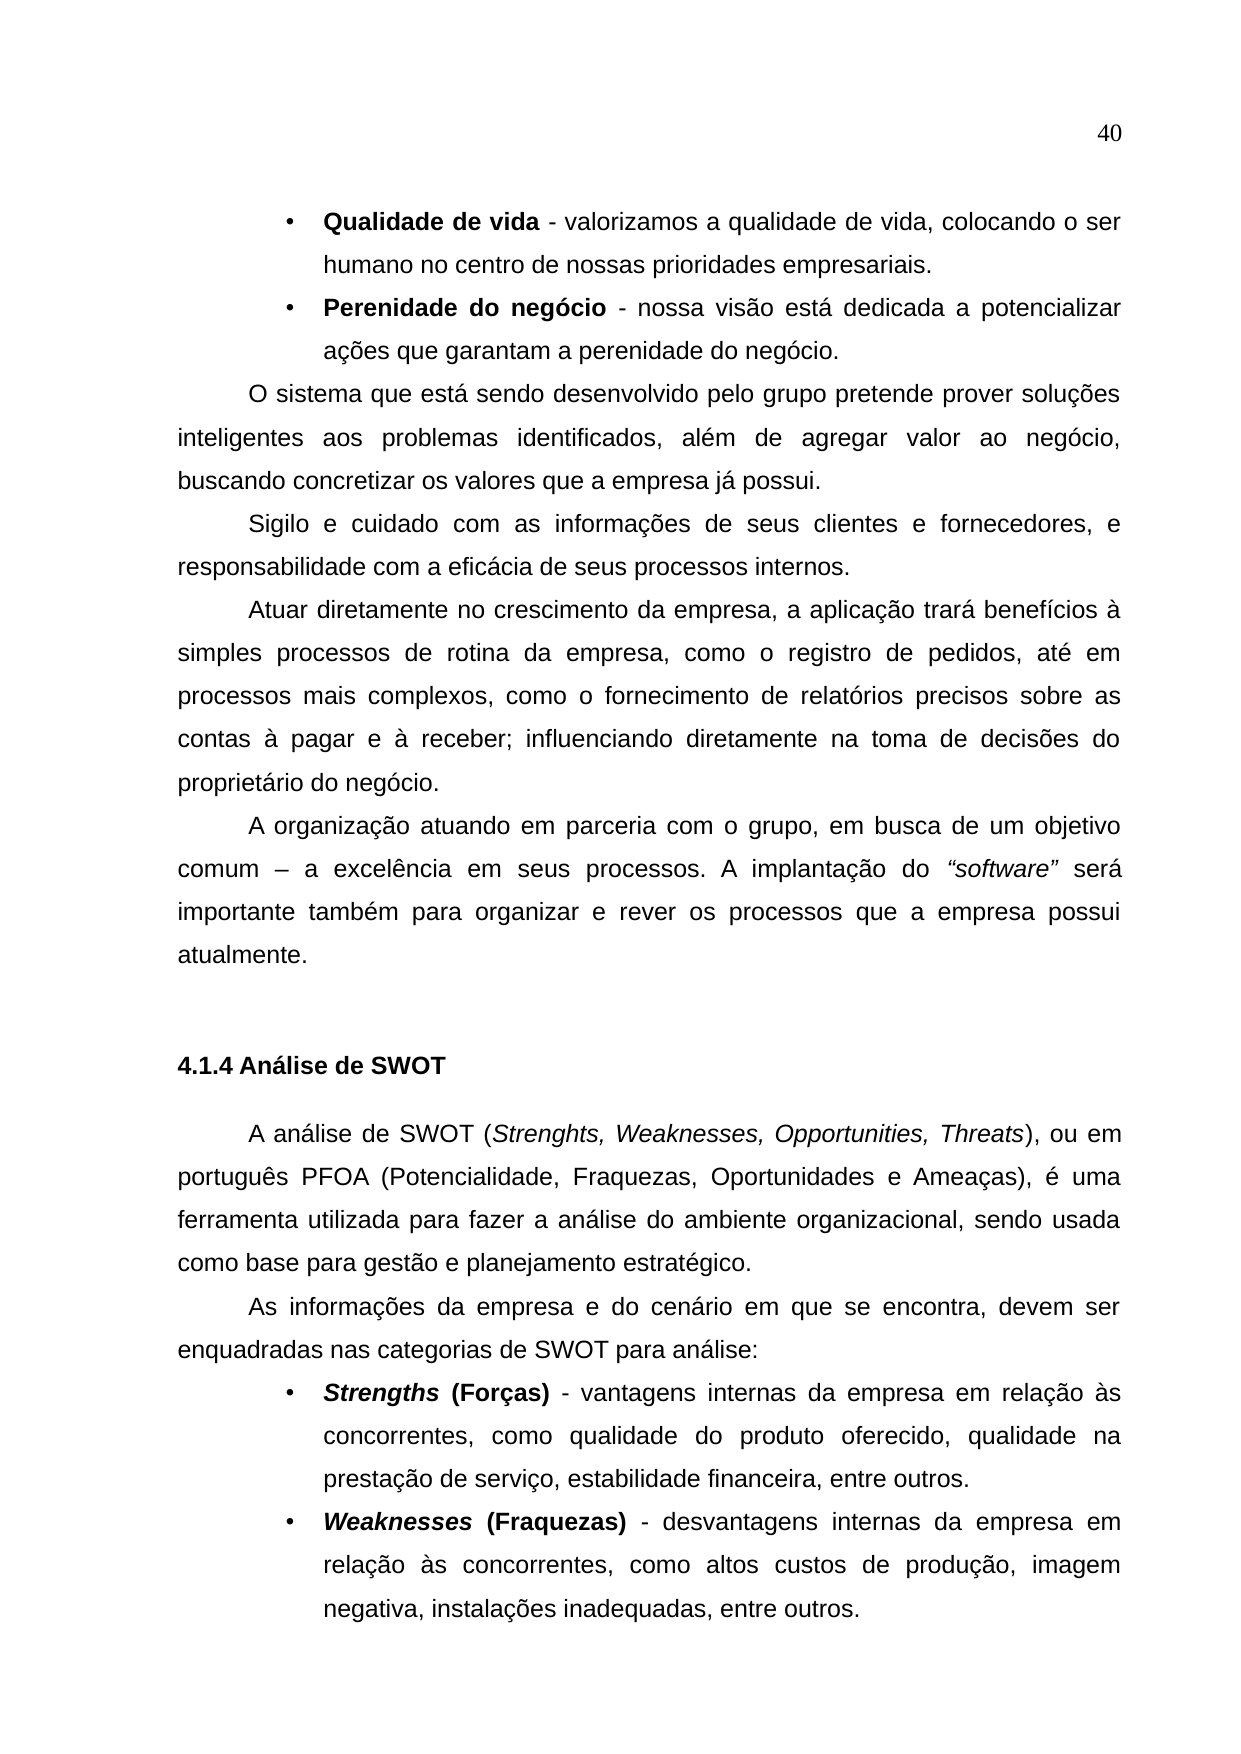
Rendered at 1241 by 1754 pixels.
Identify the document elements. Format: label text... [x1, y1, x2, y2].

text A organização atuando em parceria com o grupo, em busca de um objetivo comum – a excelência em seus processos. A implantação do “software” será importante também para organizar e rever os processos que a empresa possui atualmente. [177, 811, 1122, 969]
list Qualidade de vida - valorizamos a qualidade de vida, colocando o ser humano no centro de nossas prioridades empresariais. [286, 207, 1122, 279]
text Sigilo e cuidado com as informações de seus clientes e fornecedores, e responsabilidade com a eficácia de seus processos internos. [177, 509, 1122, 581]
text Atuar diretamente no crescimento da empresa, a aplicação trará benefícios à simples processos de rotina da empresa, como o registro de pedidos, até em processos mais complexos, como o fornecimento de relatórios precisos sobre as contas à pagar e à receber; influenciando diretamente na toma de decisões do proprietário do negócio. [177, 595, 1122, 796]
list Strengths (Forças) - vantagens internas da empresa em relação às concorrentes, como qualidade do produto oferecido, qualidade na prestação de serviço, estabilidade financeira, entre outros. [286, 1378, 1122, 1493]
text As informações da empresa e do cenário em que se encontra, devem ser enquadradas nas categorias de SWOT para análise: [177, 1291, 1122, 1363]
list Weaknesses (Fraquezas) - desvantagens internas da empresa em relação às concorrentes, como altos custos de produção, imagem negativa, instalações inadequadas, entre outros. [286, 1507, 1122, 1622]
text A análise de SWOT (Strenghts, Weaknesses, Opportunities, Threats), ou em português PFOA (Potencialidade, Fraquezas, Oportunidades e Ameaças), é uma ferramenta utilizada para fazer a análise do ambiente organizacional, sendo usada como base para gestão e planejamento estratégico. [177, 1119, 1122, 1277]
subtitle 4.1.4 Análise de SWOT [177, 1051, 1122, 1080]
text O sistema que está sendo desenvolvido pelo grupo pretende prover soluções inteligentes aos problemas identificados, além de agregar valor ao negócio, buscando concretizar os valores que a empresa já possui. [177, 379, 1122, 494]
list Perenidade do negócio - nossa visão está dedicada a potencializar ações que garantam a perenidade do negócio. [286, 293, 1122, 365]
